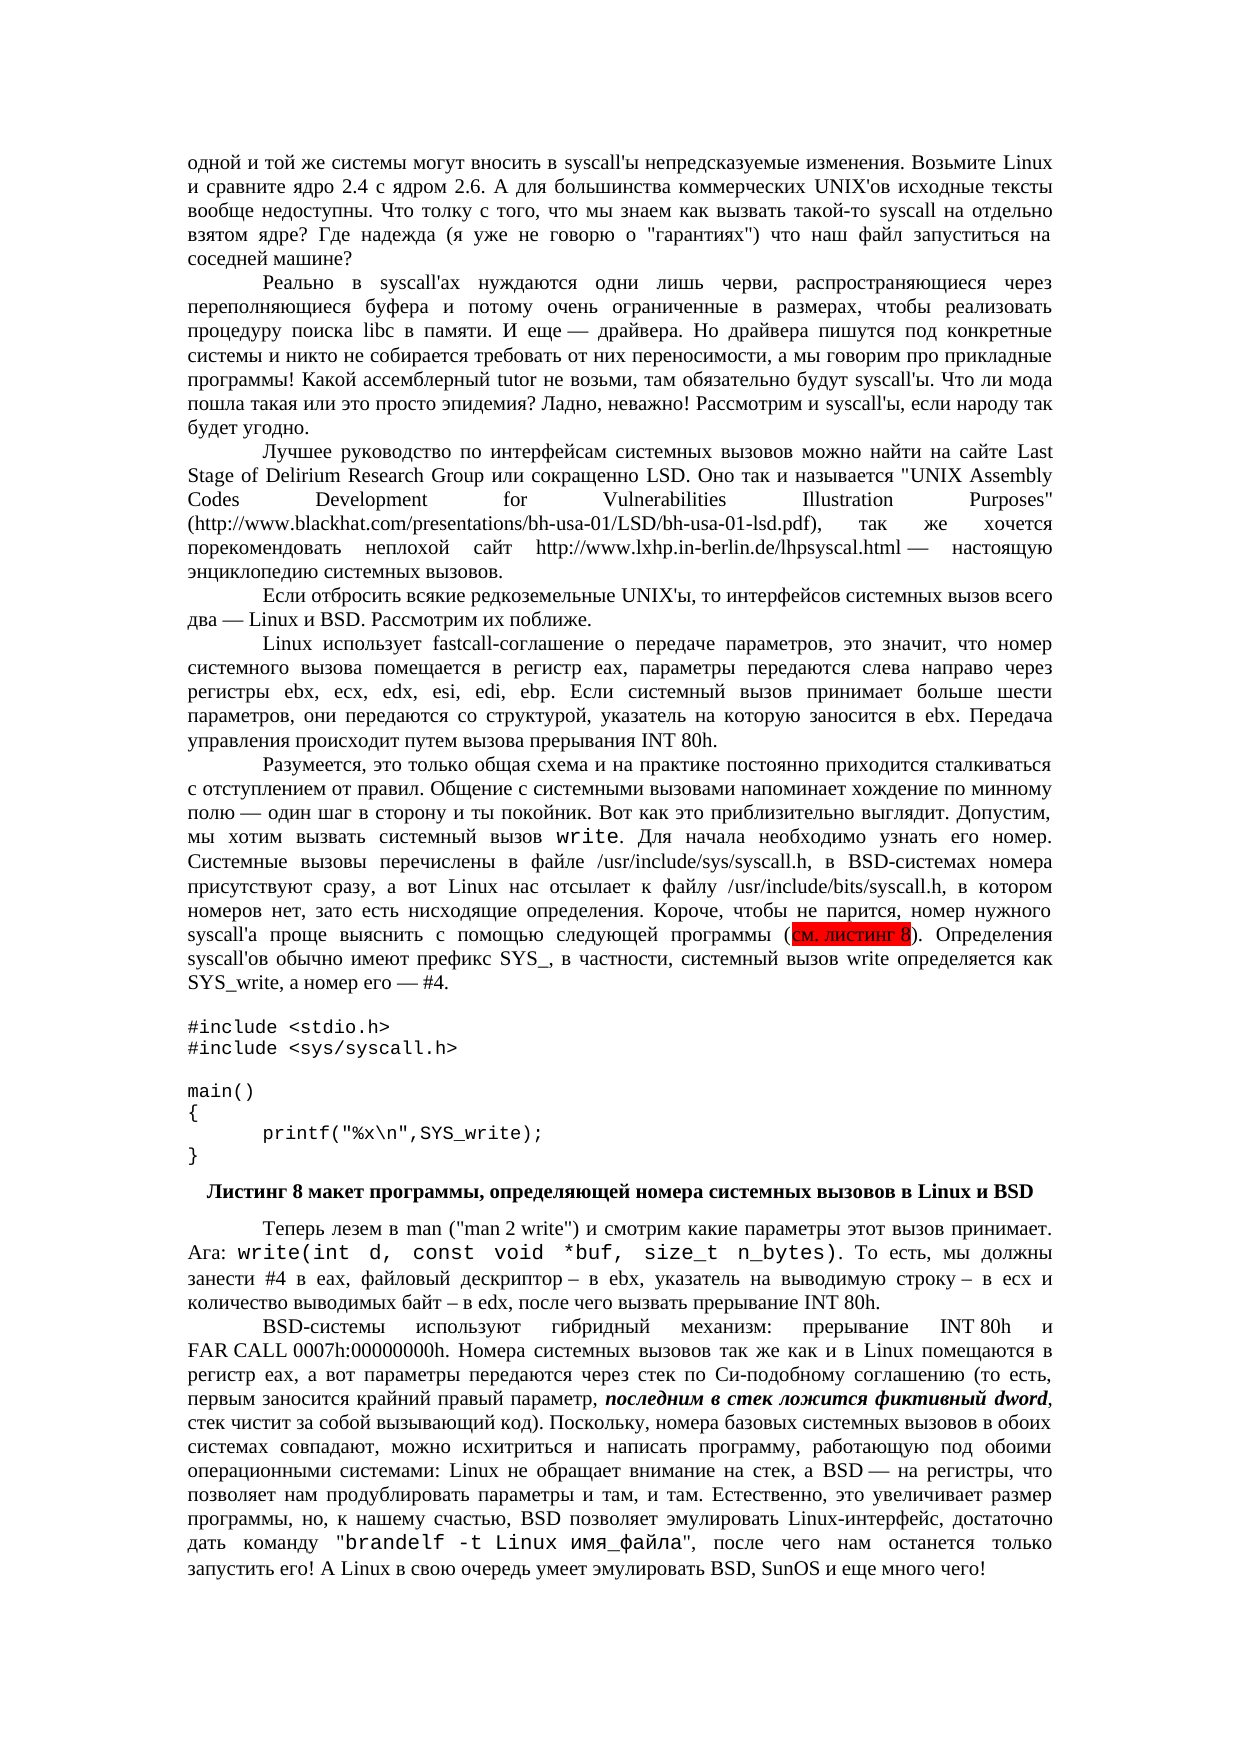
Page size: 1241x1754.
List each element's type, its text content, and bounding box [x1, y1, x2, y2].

text printf("%x\n",SYS_write); [187, 1124, 1053, 1145]
text Теперь лезем в man ("man 2 write") и смотрим какие параметры этот вызов принимает. Ага: write(int d, const void *buf, size_t n_bytes). То есть, мы должны занести #4 в eax, файловый дескриптор – в ebx, указатель на выводимую строку – в ecx и количество выводимых байт – в edx, после чего вызвать прерывание INT 80h. [187, 1216, 1053, 1314]
text } [187, 1145, 1053, 1167]
text Реально в syscall'ах нуждаются одни лишь черви, распространяющиеся через переполняющиеся буфера и потому очень ограниченные в размерах, чтобы реализовать процедуру поиска libc в памяти. И еще — драйвера. Но драйвера пишутся под конкретные системы и никто не собирается требовать от них переносимости, а мы говорим про прикладные программы! Какой ассемблерный tutor не возьми, там обязательно будут syscall'ы. Что ли мода пошла такая или это просто эпидемия? Ладно, неважно! Рассмотрим и syscall'ы, если народу так будет угодно. [187, 270, 1053, 439]
text одной и той же системы могут вносить в syscall'ы непредсказуемые изменения. Возьмите Linux и сравните ядро 2.4 с ядром 2.6. А для большинства коммерческих UNIX'ов исходные тексты вообще недоступны. Что толку с того, что мы знаем как вызвать такой-то syscall на отдельно взятом ядре? Где надежда (я уже не говорю о "гарантиях") что наш файл запуститься на соседней машине? [187, 150, 1053, 270]
text BSD-системы используют гибридный механизм: прерывание INT 80h и FAR CALL 0007h:00000000h. Номера системных вызовов так же как и в Linux помещаются в регистр eax, а вот параметры передаются через стек по Си-подобному соглашению (то есть, первым заносится крайний правый параметр, последним в стек ложится фиктивный dword, стек чистит за собой вызывающий код). Поскольку, номера базовых системных вызовов в обоих системах совпадают, можно исхитриться и написать программу, работающую под обоими операционными системами: Linux не обращает внимание на стек, а BSD — на регистры, что позволяет нам продублировать параметры и там, и там. Естественно, это увеличивает размер программы, но, к нашему счастью, BSD позволяет эмулировать Linux-интерфейс, достаточно дать команду "brandelf ‑t Linux имя_файла", после чего нам останется только запустить его! А Linux в свою очередь умеет эмулировать BSD, SunOS и еще много чего! [187, 1314, 1053, 1580]
text Листинг 8 макет программы, определяющей номера системных вызовов в Linux и BSD [187, 1179, 1053, 1203]
text main() [187, 1082, 1053, 1103]
text Разумеется, это только общая схема и на практике постоянно приходится сталкиваться с отступлением от правил. Общение с системными вызовами напоминает хождение по минному полю — один шаг в сторону и ты покойник. Вот как это приблизительно выглядит. Допустим, мы хотим вызвать системный вызов write. Для начала необходимо узнать его номер. Системные вызовы перечислены в файле /usr/include/sys/syscall.h, в BSD-системах номера присутствуют сразу, а вот Linux нас отсылает к файлу /usr/include/bits/syscall.h, в котором номеров нет, зато есть нисходящие определения. Короче, чтобы не парится, номер нужного syscall'а проще выяснить с помощью следующей программы (см. листинг 8). Определения syscall'ов обычно имеют префикс SYS_, в частности, системный вызов write определяется как SYS_write, а номер его — #4. [187, 752, 1053, 994]
text Если отбросить всякие редкоземельные UNIX'ы, то интерфейсов системных вызов всего два — Linux и BSD. Рассмотрим их поближе. [187, 583, 1053, 631]
text #include <sys/syscall.h> [187, 1039, 1053, 1060]
text Лучшее руководство по интерфейсам системных вызовов можно найти на сайте Last Stage of Delirium Research Group или сокращенно LSD. Оно так и называется "UNIX Assembly Codes Development for Vulnerabilities Illustration Purposes" (http://www.blackhat.com/presentations/bh-usa-01/LSD/bh-usa-01-lsd.pdf), так же хочется порекомендовать неплохой сайт http://www.lxhp.in-berlin.de/lhpsyscal.html — настоящую энциклопедию системных вызовов. [187, 439, 1053, 583]
text Linux использует fastcall-соглашение о передаче параметров, это значит, что номер системного вызова помещается в регистр eax, параметры передаются слева направо через регистры ebx, ecx, edx, esi, edi, ebp. Если системный вызов принимает больше шести параметров, они передаются со структурой, указатель на которую заносится в ebx. Передача управления происходит путем вызова прерывания INT 80h. [187, 631, 1053, 752]
text { [187, 1103, 1053, 1124]
text #include <stdio.h> [187, 1018, 1053, 1039]
